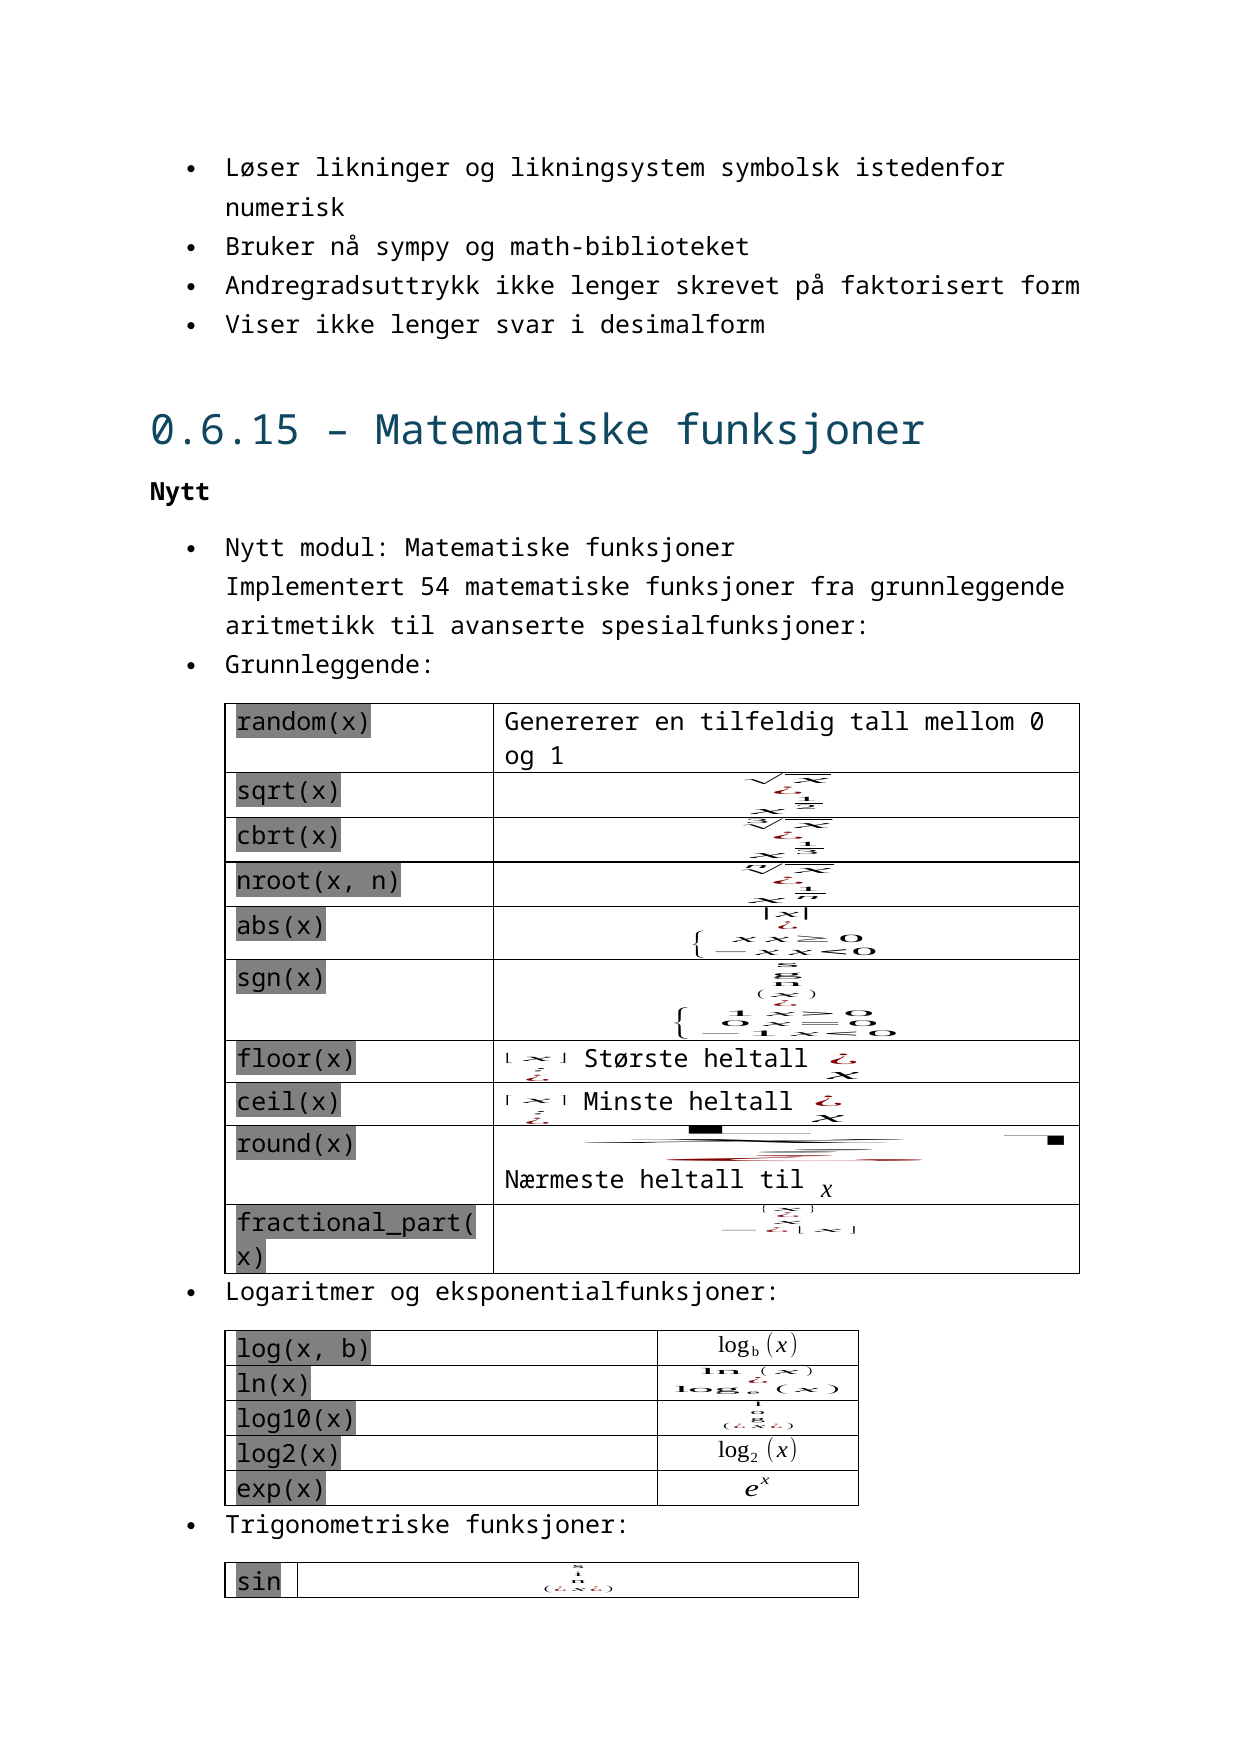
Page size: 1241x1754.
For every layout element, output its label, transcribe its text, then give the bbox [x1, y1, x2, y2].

table_header random(x) [226, 704, 493, 772]
table_header [658, 1331, 858, 1365]
table_cell [494, 863, 1079, 906]
list Bruker nå sympy og math-biblioteket [187, 228, 1090, 262]
subtitle 0.6.15 – Matematiske funksjoner [150, 400, 1090, 457]
table_cell log10(x) [226, 1401, 657, 1435]
table_cell log2(x) [226, 1436, 657, 1470]
table_cell [658, 1401, 858, 1435]
list Løser likninger og likningsystem symbolsk istedenfor numerisk [187, 150, 1090, 223]
list Andregradsuttrykk ikke lenger skrevet på faktorisert form [187, 267, 1090, 302]
table_cell Største heltall [494, 1041, 1079, 1082]
table_cell [494, 773, 1079, 817]
table_cell [658, 1366, 858, 1400]
table_cell [494, 907, 1079, 959]
table_cell [494, 1205, 1079, 1273]
list Nytt modul: Matematiske funksjoner [187, 529, 1090, 563]
table_cell fractional_part(x) [226, 1205, 493, 1273]
table_cell sqrt(x) [226, 773, 493, 817]
table_cell Minste heltall [494, 1083, 1079, 1125]
list Grunnleggende: [187, 647, 1090, 681]
table_cell exp(x) [226, 1471, 657, 1505]
table_cell round(x) [226, 1126, 493, 1204]
table_cell cbrt(x) [226, 818, 493, 861]
table_cell nroot(x, n) [226, 863, 493, 906]
table_cell ln(x) [226, 1366, 657, 1400]
list Trigonometriske funksjoner: [187, 1506, 1090, 1540]
table_header [298, 1563, 858, 1597]
list Logaritmer og eksponentialfunksjoner: [187, 1274, 1090, 1308]
list Viser ikke lenger svar i desimalform [187, 307, 1090, 341]
table_cell [494, 818, 1079, 861]
table_cell floor(x) [226, 1041, 493, 1082]
table_cell [494, 960, 1079, 1039]
table_cell [658, 1436, 858, 1470]
table_header Genererer en tilfeldig tall mellom 0 og 1 [494, 704, 1079, 772]
table_cell Nærmeste heltall til [494, 1126, 1079, 1204]
text Nytt [150, 473, 1090, 508]
list Implementert 54 matematiske funksjoner fra grunnleggende aritmetikk til avanserte spesialfunksjoner: [225, 568, 1090, 642]
table_cell sgn(x) [226, 960, 493, 1039]
table_header sin [226, 1563, 297, 1597]
table_cell abs(x) [226, 907, 493, 959]
table_header log(x, b) [226, 1331, 657, 1365]
table_cell ceil(x) [226, 1083, 493, 1125]
table_cell [658, 1471, 858, 1505]
